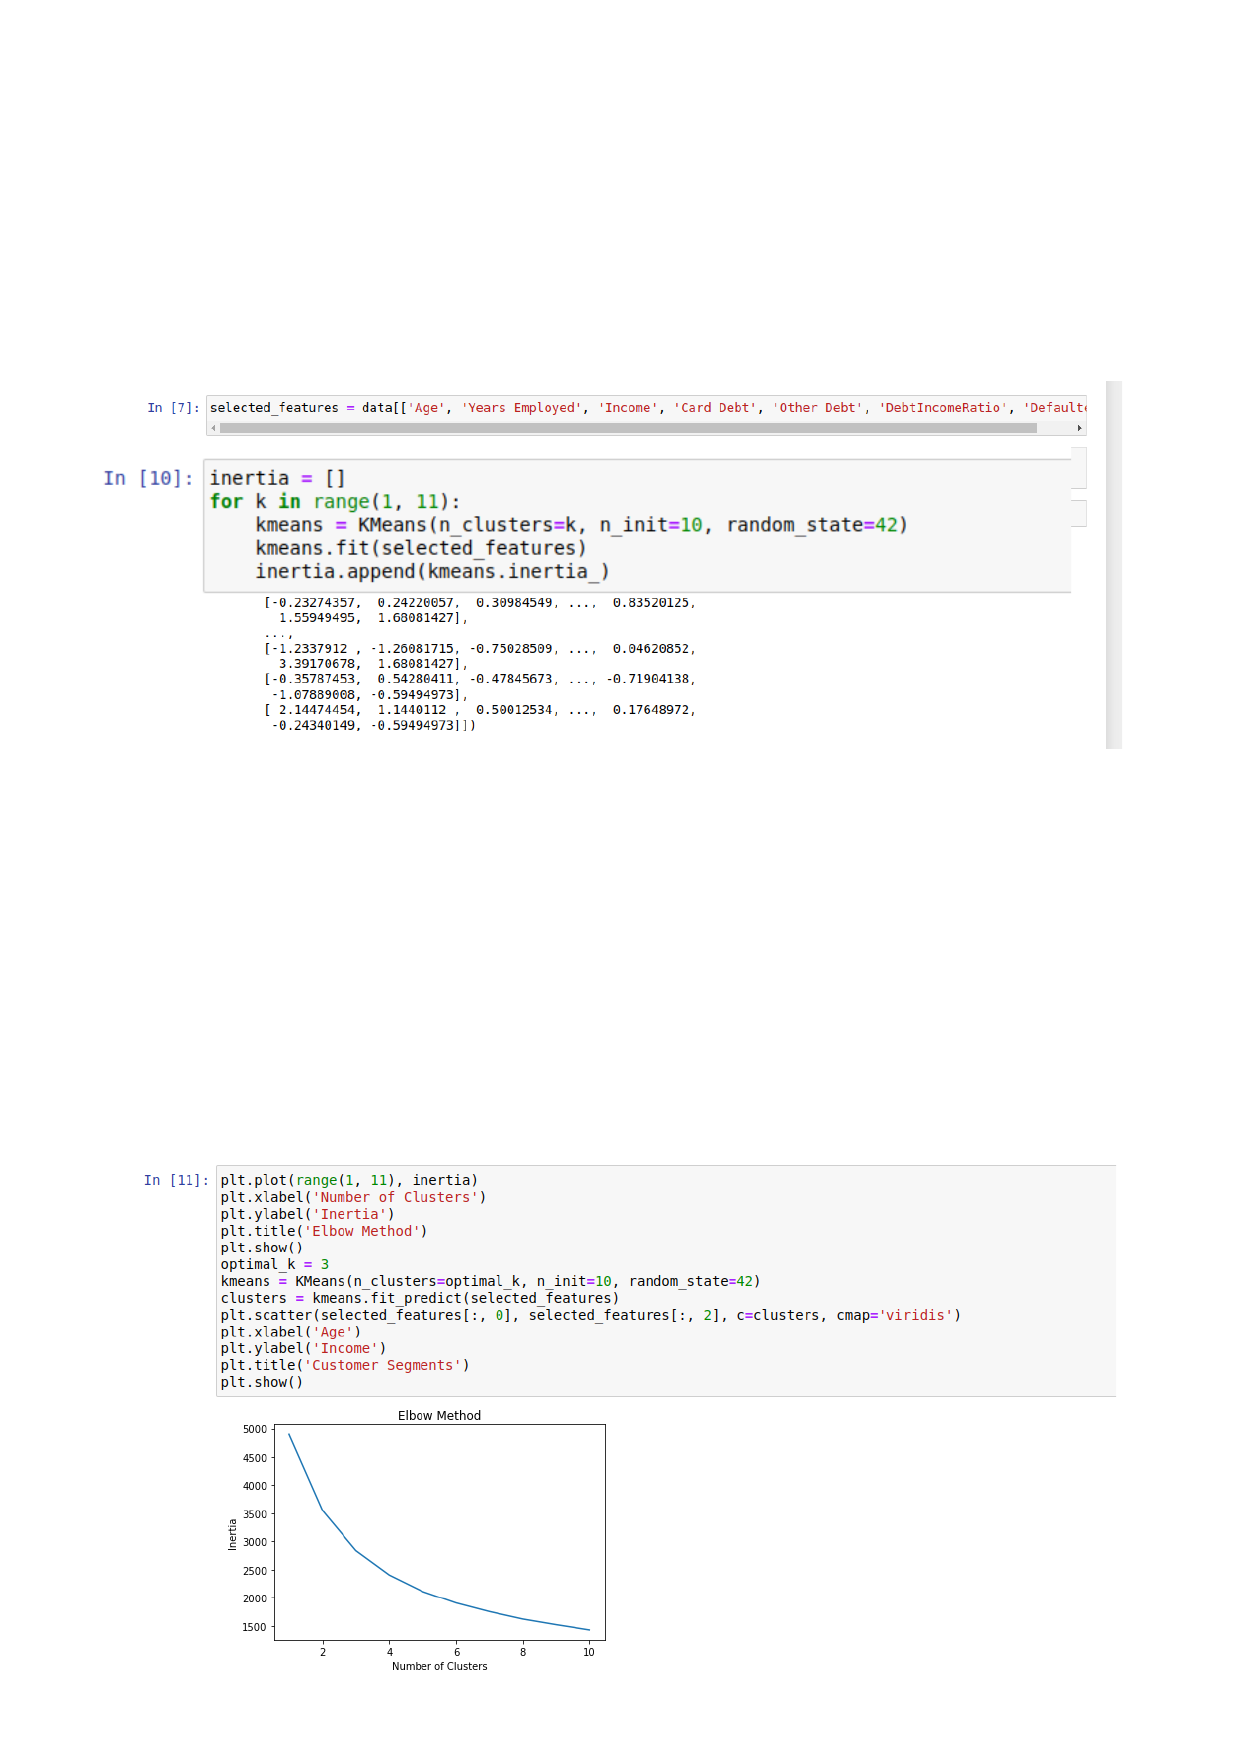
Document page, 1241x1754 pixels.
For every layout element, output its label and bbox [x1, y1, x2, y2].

picture [112, 1163, 1117, 1684]
picture [67, 381, 1123, 749]
